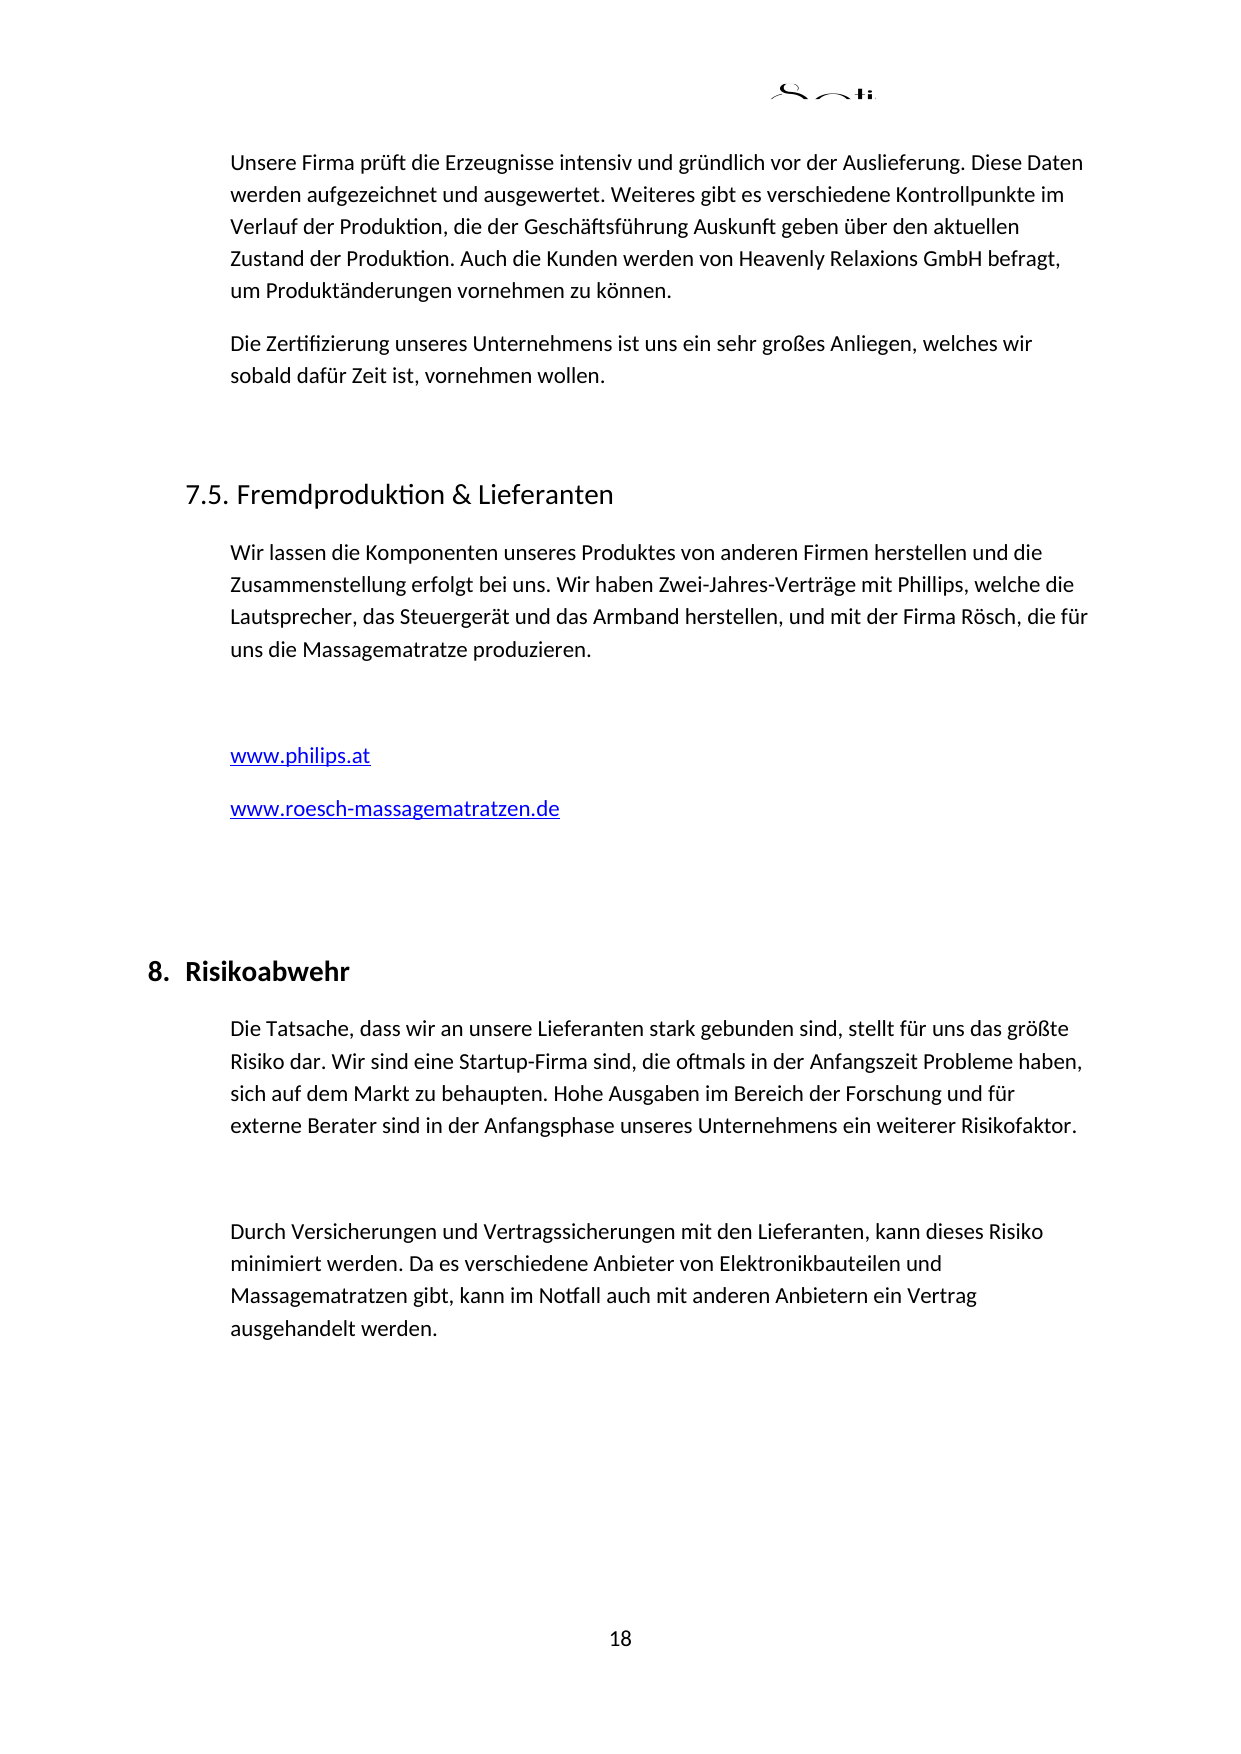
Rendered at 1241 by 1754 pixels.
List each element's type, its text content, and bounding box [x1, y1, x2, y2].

list Die Zertifizierung unseres Unternehmens ist uns ein sehr großes Anliegen, welches wir sobald dafür Zeit ist, vornehmen wollen. [230, 329, 1093, 389]
picture [911, 83, 1097, 130]
list www.philips.at [230, 741, 1093, 769]
list www.roesch-massagematratzen.de [230, 794, 1093, 822]
list Die Tatsache, dass wir an unsere Lieferanten stark gebunden sind, stellt für uns das größte Risiko dar. Wir sind eine Startup-Firma sind, die oftmals in der Anfangszeit Probleme haben, sich auf dem Markt zu behaupten. Hohe Ausgaben im Bereich der Forschung und für externe Berater sind in der Anfangsphase unseres Unternehmens ein weiterer Risikofaktor. [230, 1014, 1093, 1139]
list Unsere Firma prüft die Erzeugnisse intensiv und gründlich vor der Auslieferung. Diese Daten werden aufgezeichnet und ausgewertet. Weiteres gibt es verschiedene Kontrollpunkte im Verlauf der Produktion, die der Geschäftsführung Auskunft geben über den aktuellen Zustand der Produktion. Auch die Kunden werden von Heavenly Relaxions GmbH befragt, um Produktänderungen vornehmen zu können. [230, 148, 1093, 304]
list Risikoabwehr [148, 953, 1093, 988]
list Fremdproduktion & Lieferanten [185, 476, 1093, 512]
list Durch Versicherungen und Vertragssicherungen mit den Lieferanten, kann dieses Risiko minimiert werden. Da es verschiedene Anbieter von Elektronikbauteilen und Massagematratzen gibt, kann im Notfall auch mit anderen Anbietern ein Vertrag ausgehandelt werden. [230, 1217, 1093, 1342]
list Wir lassen die Komponenten unseres Produktes von anderen Firmen herstellen und die Zusammenstellung erfolgt bei uns. Wir haben Zwei-Jahres-Verträge mit Phillips, welche die Lautsprecher, das Steuergerät und das Armband herstellen, und mit der Firma Rösch, die für uns die Massagematratze produzieren. [230, 538, 1093, 663]
